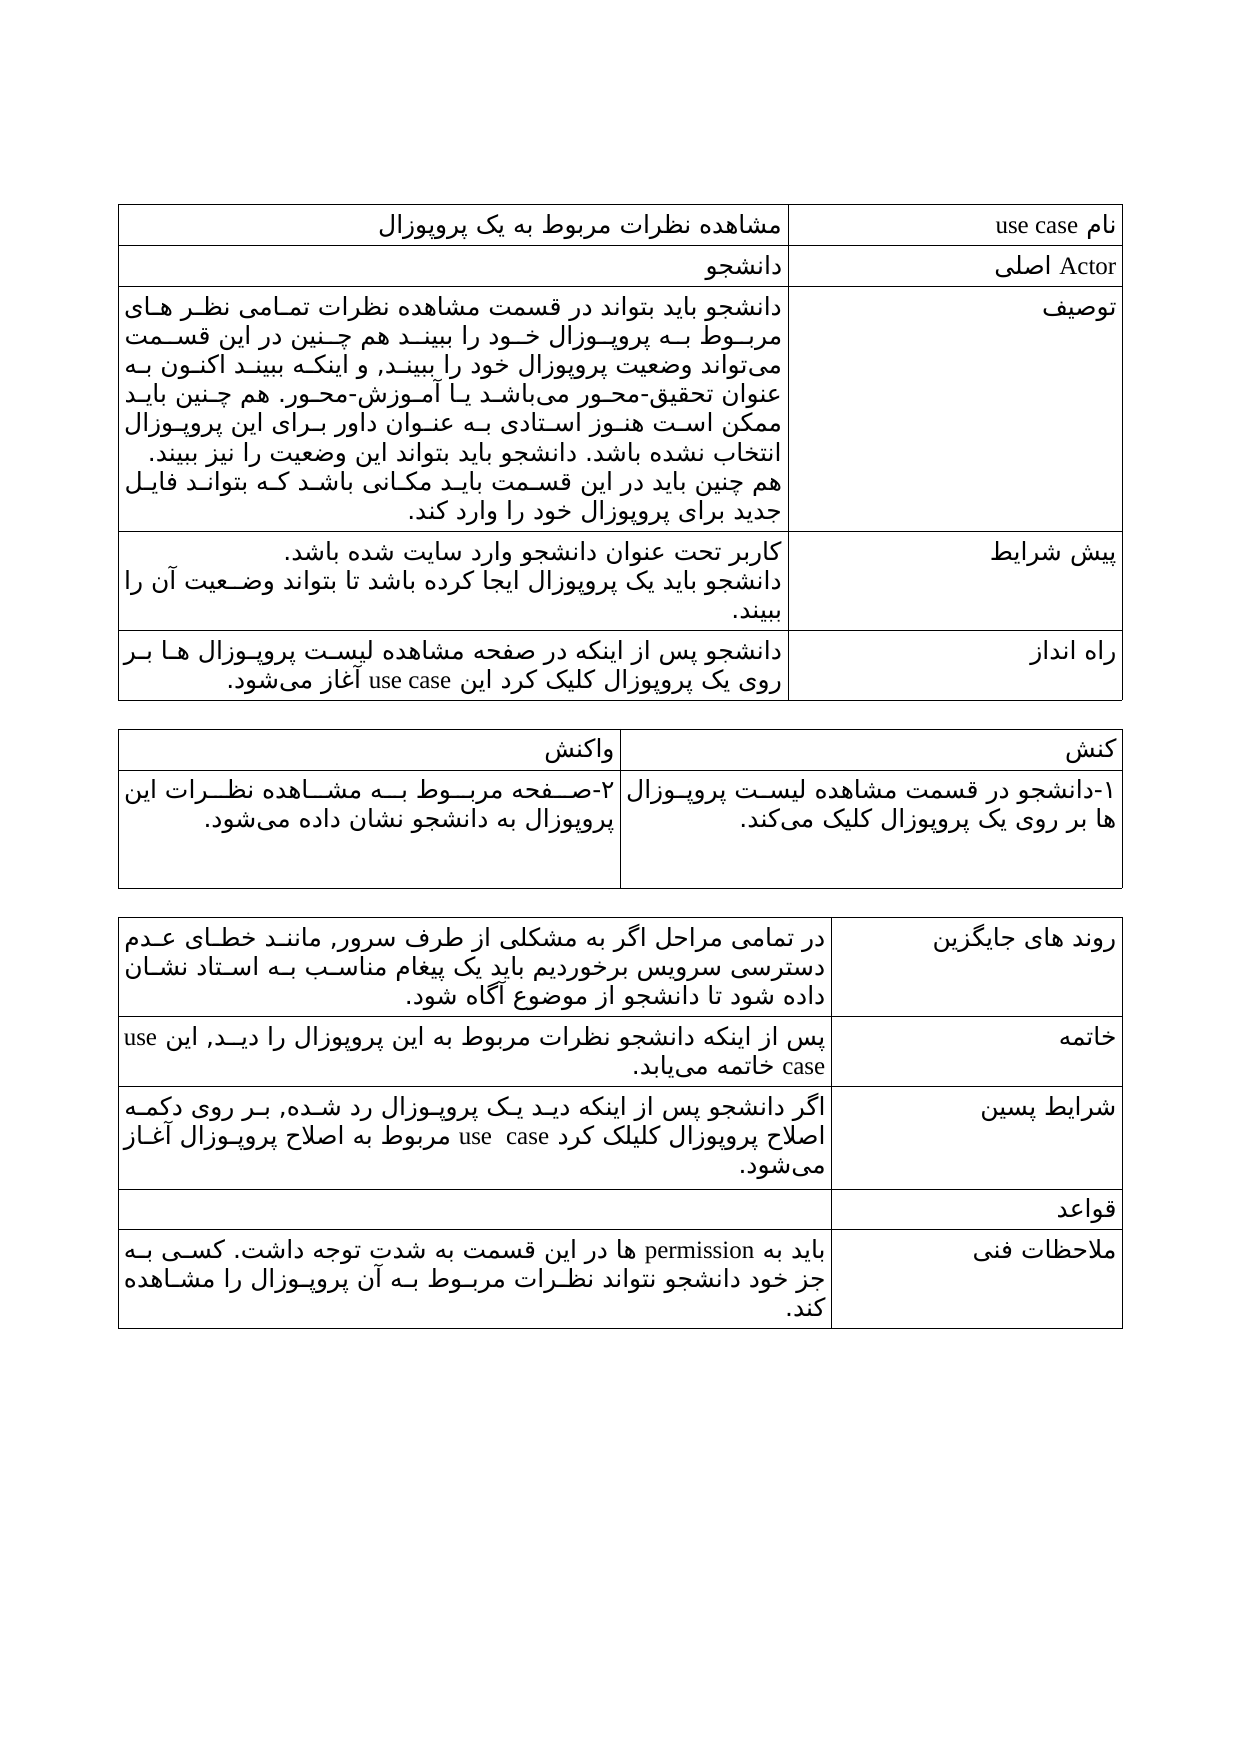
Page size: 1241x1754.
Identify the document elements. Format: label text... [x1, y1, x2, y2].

table_cell [119, 1190, 831, 1229]
table_cell کاربر تحت عنوان دانشجو وارد سایت شده باشد. دانشجو باید یک پروپوزال ایجا کرده باشد تا بتواند وضعیت آن را ببیند. [119, 532, 788, 630]
table_cell شرایط پسین [832, 1087, 1122, 1188]
table_header نام use case [789, 205, 1122, 245]
table_header کنش [621, 730, 1122, 769]
table_cell قواعد [832, 1190, 1122, 1229]
table_header روند های جایگزین [832, 918, 1122, 1016]
table_cell ملاحظات فنی [832, 1230, 1122, 1328]
table_cell خاتمه [832, 1017, 1122, 1086]
table_cell ۱-دانشجو در قسمت مشاهده لیست پروپوزال ها بر روی یک پروپوزال کلیک می‌کند. [621, 771, 1122, 888]
table_cell دانشجو باید بتواند در قسمت مشاهده نظرات تمامی نظر های مربوط به پروپوزال خود را ببیند هم چنین در این قسمت می‌تواند وضعیت پروپوزال خود را ببیند, و اینکه ببیند اکنون به عنوان تحقیق-محور می‌باشد یا آموزش-محور. هم چنین باید ممکن است هنوز استادی به عنوان داور برای این پروپوزال انتخاب نشده باشد. دانشجو باید بتواند این وضعیت را نیز ببیند. هم چنین باید در این قسمت باید مکانی باشد که بتواند فایل جدید برای پروپوزال خود را وارد کند. [119, 287, 788, 531]
table_cell ۲-صفحه مربوط به مشاهده نظرات این پروپوزال به دانشجو نشان داده می‌شود. [119, 771, 620, 888]
table_header واکنش [119, 730, 620, 769]
table_cell پیش شرایط [789, 532, 1122, 630]
table_cell دانشجو پس از اینکه در صفحه مشاهده لیست پروپوزال ها بر روی یک پروپوزال کلیک کرد این use case آغاز می‌شود. [119, 631, 788, 700]
table_cell راه انداز [789, 631, 1122, 700]
table_header مشاهده نظرات مربوط به یک پروپوزال [119, 205, 788, 245]
table_cell Actor اصلی [789, 246, 1122, 286]
table_cell توصیف [789, 287, 1122, 531]
table_cell دانشجو [119, 246, 788, 286]
table_cell باید به permission ها در این قسمت به شدت توجه داشت. کسی به جز خود دانشجو نتواند نظرات مربوط به آن پروپوزال را مشاهده کند. [119, 1230, 831, 1328]
table_cell پس از اینکه دانشجو نظرات مربوط به این پروپوزال را دید, این use case خاتمه می‌یابد. [119, 1017, 831, 1086]
table_header در تمامی مراحل اگر به مشکلی از طرف سرور, مانند خطای عدم دسترسی سرویس برخوردیم باید یک پیغام مناسب به استاد نشان داده شود تا دانشجو از موضوع آگاه شود. [119, 918, 831, 1016]
table_cell اگر دانشجو پس از اینکه دید یک پروپوزال رد شده, بر روی دکمه اصلاح پروپوزال کلیلک کرد use case مربوط به اصلاح پروپوزال آغاز می‌شود. [119, 1087, 831, 1188]
